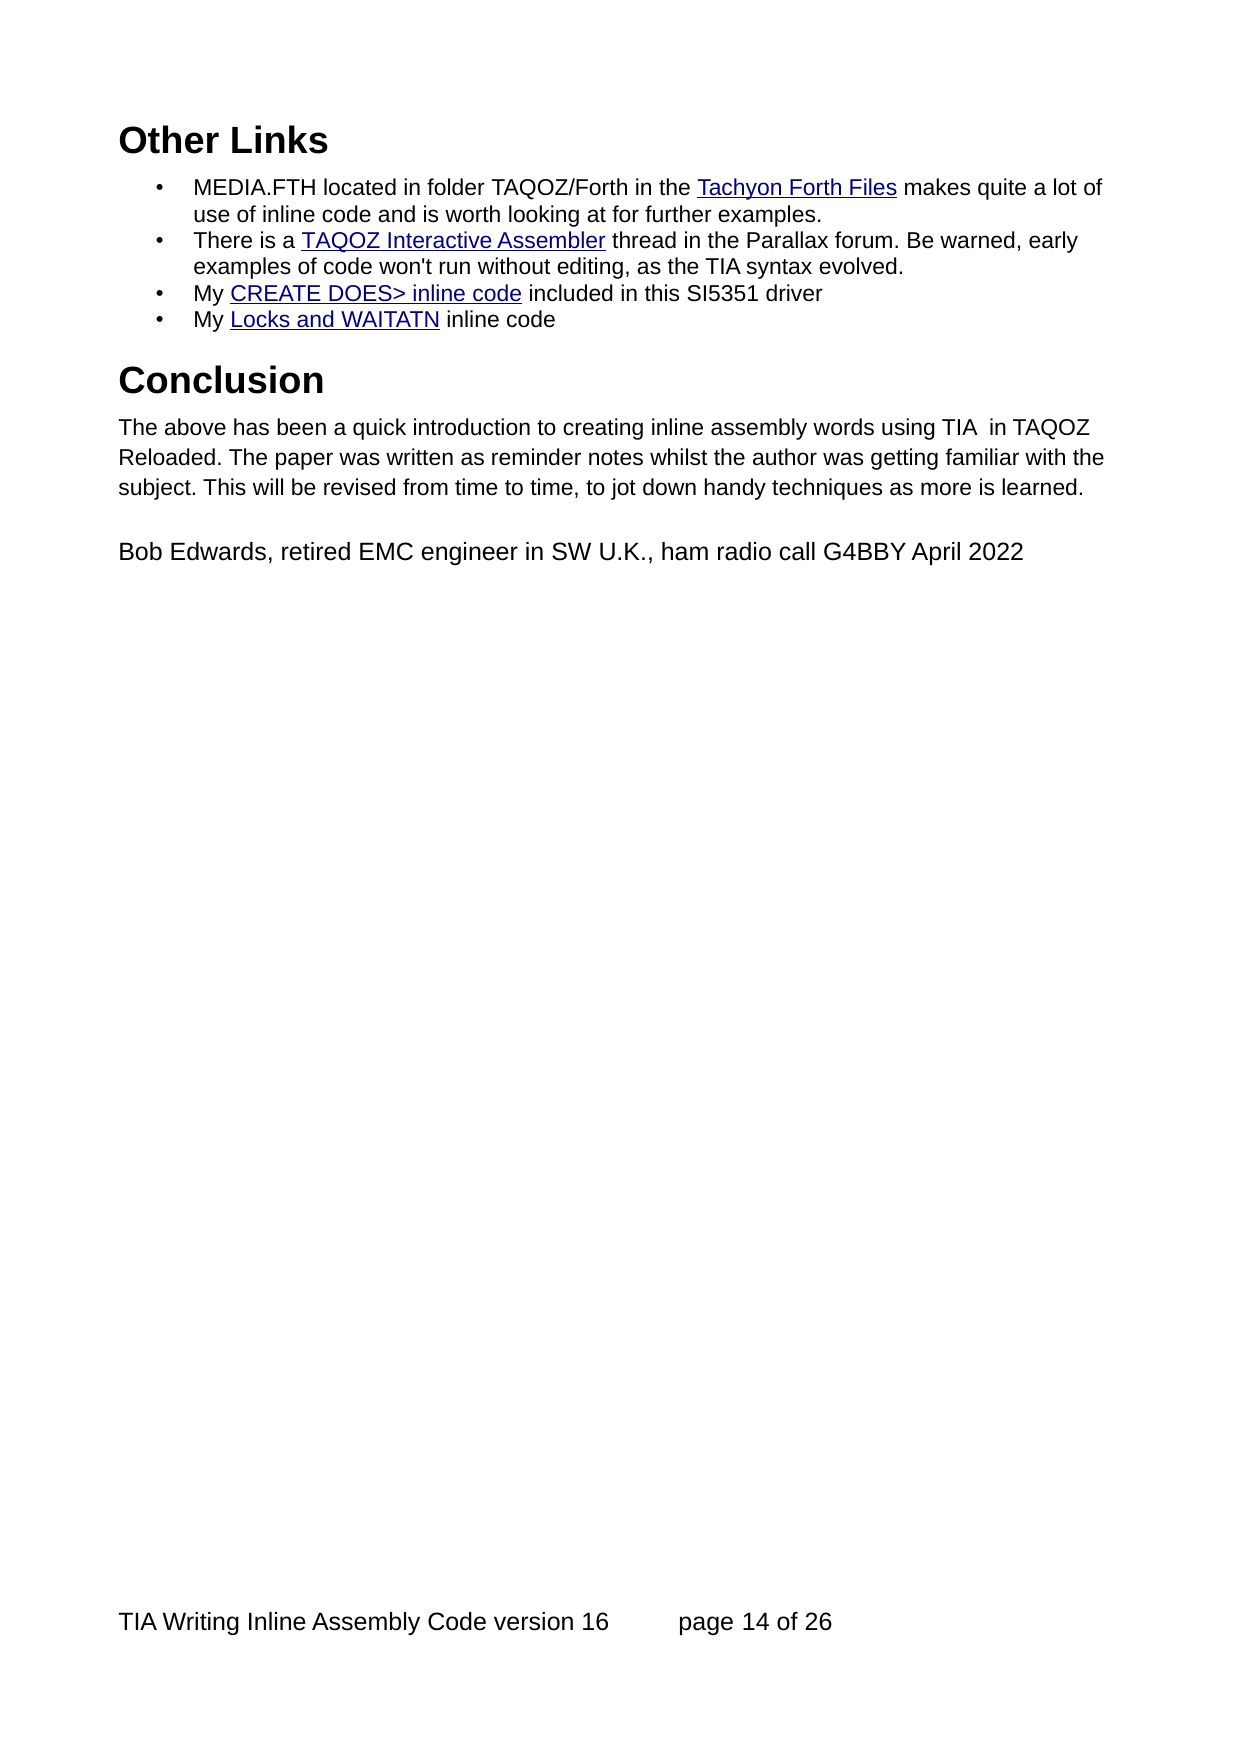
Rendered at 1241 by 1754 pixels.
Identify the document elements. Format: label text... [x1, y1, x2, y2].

list There is a TAQOZ Interactive Assembler thread in the Parallax forum. Be warned, early examples of code won't run without editing, as the TIA syntax evolved. [156, 227, 1122, 280]
text Bob Edwards, retired EMC engineer in SW U.K., ham radio call G4BBY April 2022 [118, 537, 1122, 566]
list My CREATE DOES> inline code included in this SI5351 driver [156, 280, 1122, 306]
subtitle Conclusion [118, 357, 1122, 401]
text The above has been a quick introduction to creating inline assembly words using TIA in TAQOZ Reloaded. The paper was written as reminder notes whilst the author was getting familiar with the subject. This will be revised from time to time, to jot down handy techniques as more is learned. [118, 413, 1122, 500]
subtitle Other Links [118, 118, 1122, 162]
list My Locks and WAITATN inline code [156, 306, 1122, 332]
list MEDIA.FTH located in folder TAQOZ/Forth in the Tachyon Forth Files makes quite a lot of use of inline code and is worth looking at for further examples. [156, 174, 1122, 227]
